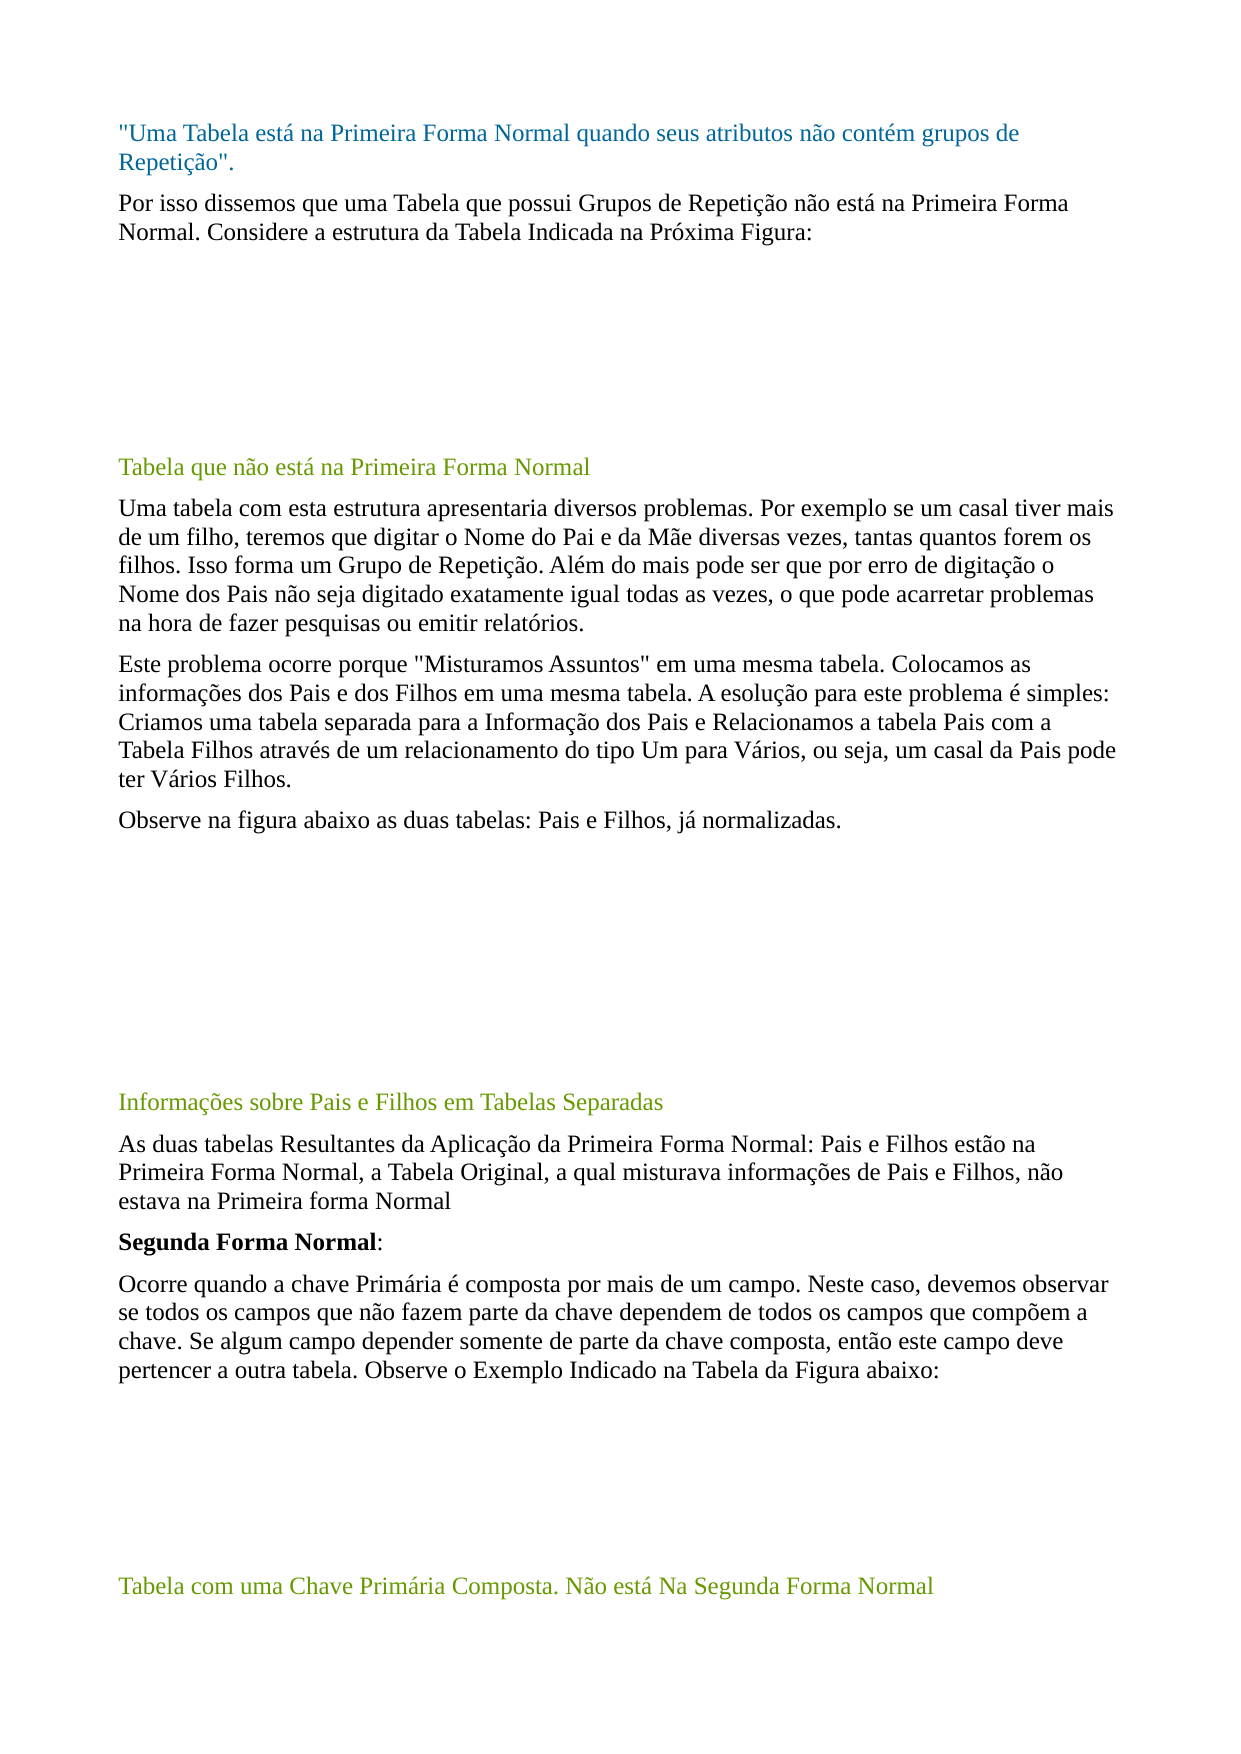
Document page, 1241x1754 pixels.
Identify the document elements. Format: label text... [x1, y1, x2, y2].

text Uma tabela com esta estrutura apresentaria diversos problemas. Por exemplo se um casal tiver mais de um filho, teremos que digitar o Nome do Pai e da Mãe diversas vezes, tantas quantos forem os filhos. Isso forma um Grupo de Repetição. Além do mais pode ser que por erro de digitação o Nome dos Pais não seja digitado exatamente igual todas as vezes, o que pode acarretar problemas na hora de fazer pesquisas ou emitir relatórios. [118, 493, 1122, 637]
text Por isso dissemos que uma Tabela que possui Grupos de Repetição não está na Primeira Forma Normal. Considere a estrutura da Tabela Indicada na Próxima Figura: [118, 188, 1122, 246]
text As duas tabelas Resultantes da Aplicação da Primeira Forma Normal: Pais e Filhos estão na Primeira Forma Normal, a Tabela Original, a qual misturava informações de Pais e Filhos, não estava na Primeira forma Normal [118, 1129, 1122, 1215]
text "Uma Tabela está na Primeira Forma Normal quando seus atributos não contém grupos de Repetição". [118, 118, 1122, 176]
text Este problema ocorre porque "Misturamos Assuntos" em uma mesma tabela. Colocamos as informações dos Pais e dos Filhos em uma mesma tabela. A esolução para este problema é simples: Criamos uma tabela separada para a Informação dos Pais e Relacionamos a tabela Pais com a Tabela Filhos através de um relacionamento do tipo Um para Vários, ou seja, um casal da Pais pode ter Vários Filhos. [118, 649, 1122, 793]
text Informações sobre Pais e Filhos em Tabelas Separadas [118, 847, 1122, 1116]
text Segunda Forma Normal: [118, 1227, 1122, 1256]
text Ocorre quando a chave Primária é composta por mais de um campo. Neste caso, devemos observar se todos os campos que não fazem parte da chave dependem de todos os campos que compõem a chave. Se algum campo depender somente de parte da chave composta, então este campo deve pertencer a outra tabela. Observe o Exemplo Indicado na Tabela da Figura abaixo: [118, 1269, 1122, 1384]
text Tabela com uma Chave Primária Composta. Não está Na Segunda Forma Normal [118, 1396, 1122, 1600]
text Observe na figura abaixo as duas tabelas: Pais e Filhos, já normalizadas. [118, 806, 1122, 834]
text Tabela que não está na Primeira Forma Normal [118, 258, 1122, 481]
